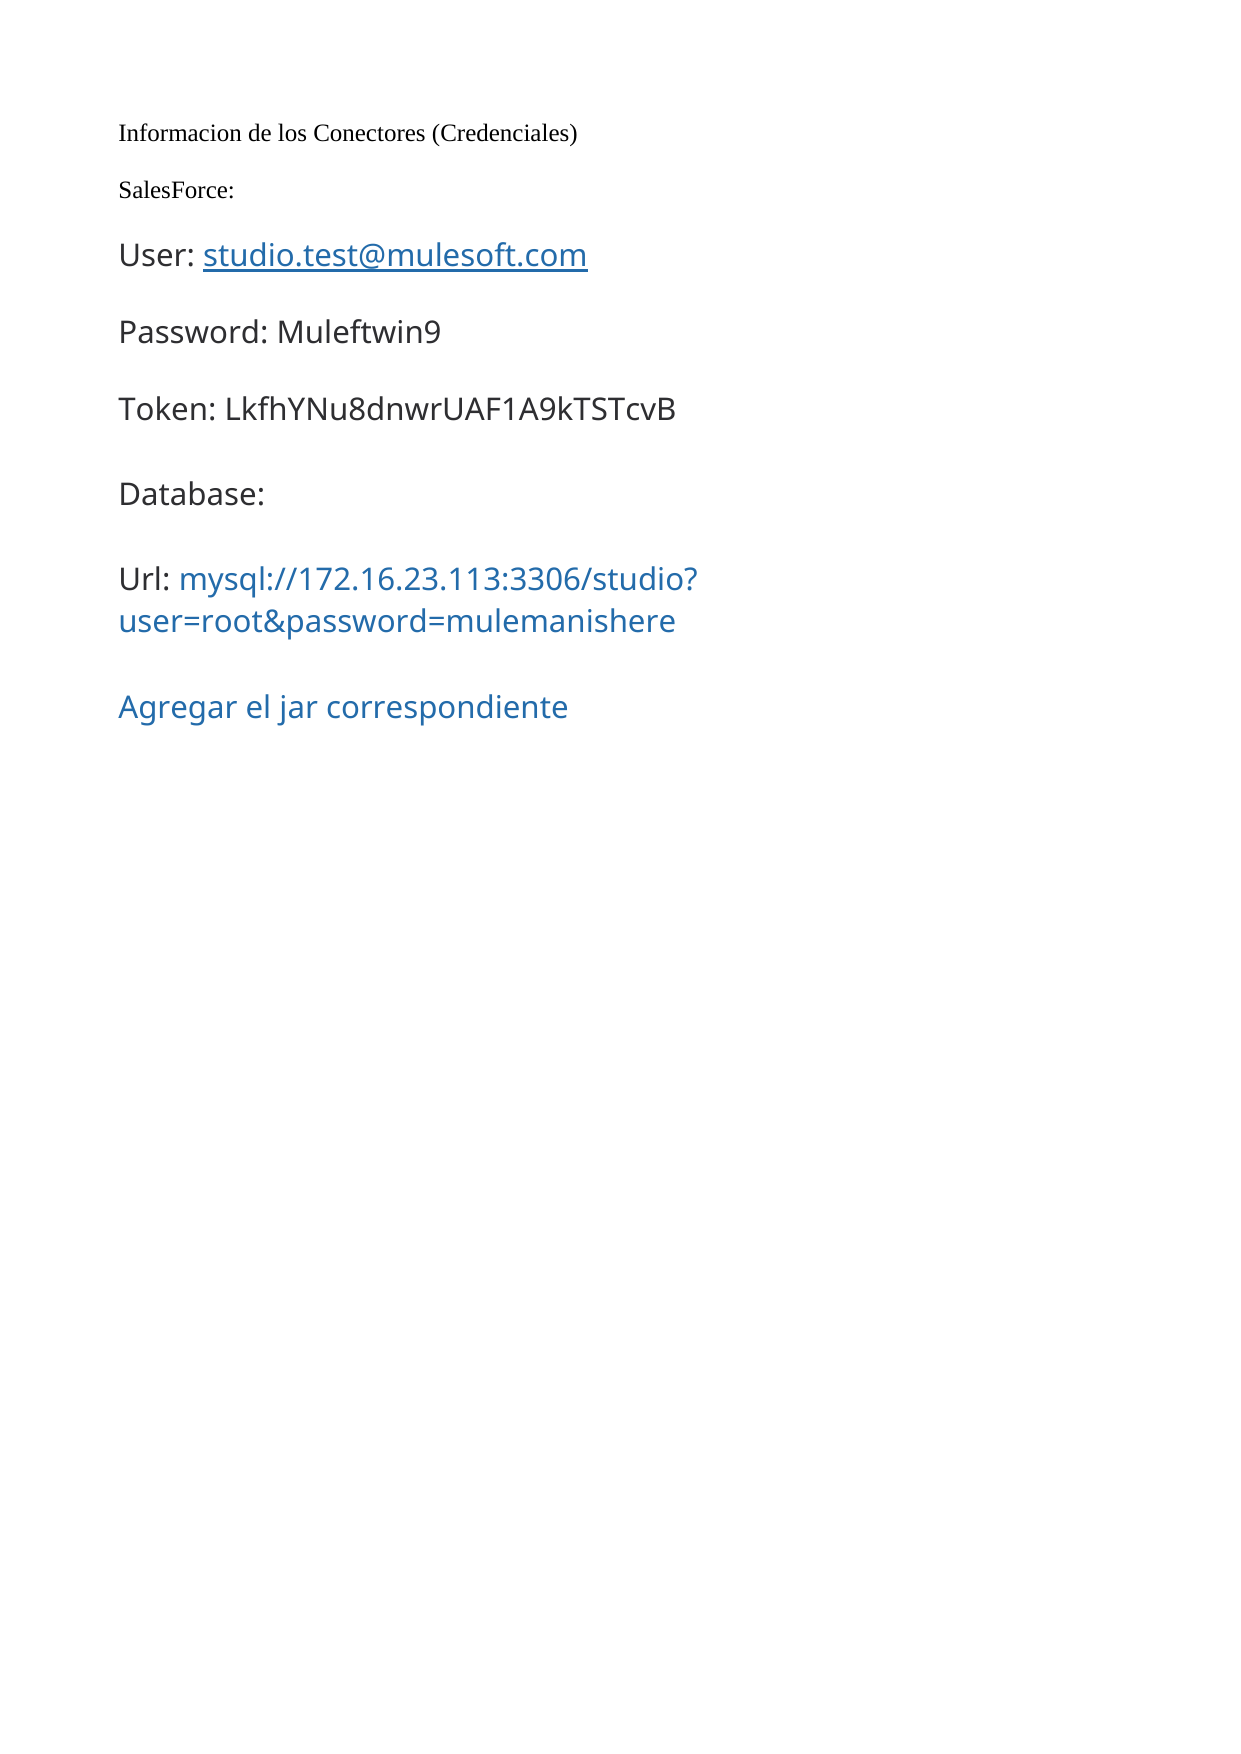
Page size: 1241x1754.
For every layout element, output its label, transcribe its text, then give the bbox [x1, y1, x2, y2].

text Agregar el jar correspondiente [118, 685, 1122, 727]
text SalesForce: [118, 176, 1122, 204]
text Password: Muleftwin9 [118, 310, 1122, 352]
text Database: [118, 472, 1122, 514]
text Informacion de los Conectores (Credenciales) [118, 118, 1122, 147]
text Url: mysql://172.16.23.113:3306/studio?user=root&password=mulemanishere [118, 557, 1122, 642]
text User: studio.test@mulesoft.com [118, 233, 1122, 276]
text Token: LkfhYNu8dnwrUAF1A9kTSTcvB [118, 386, 1122, 429]
